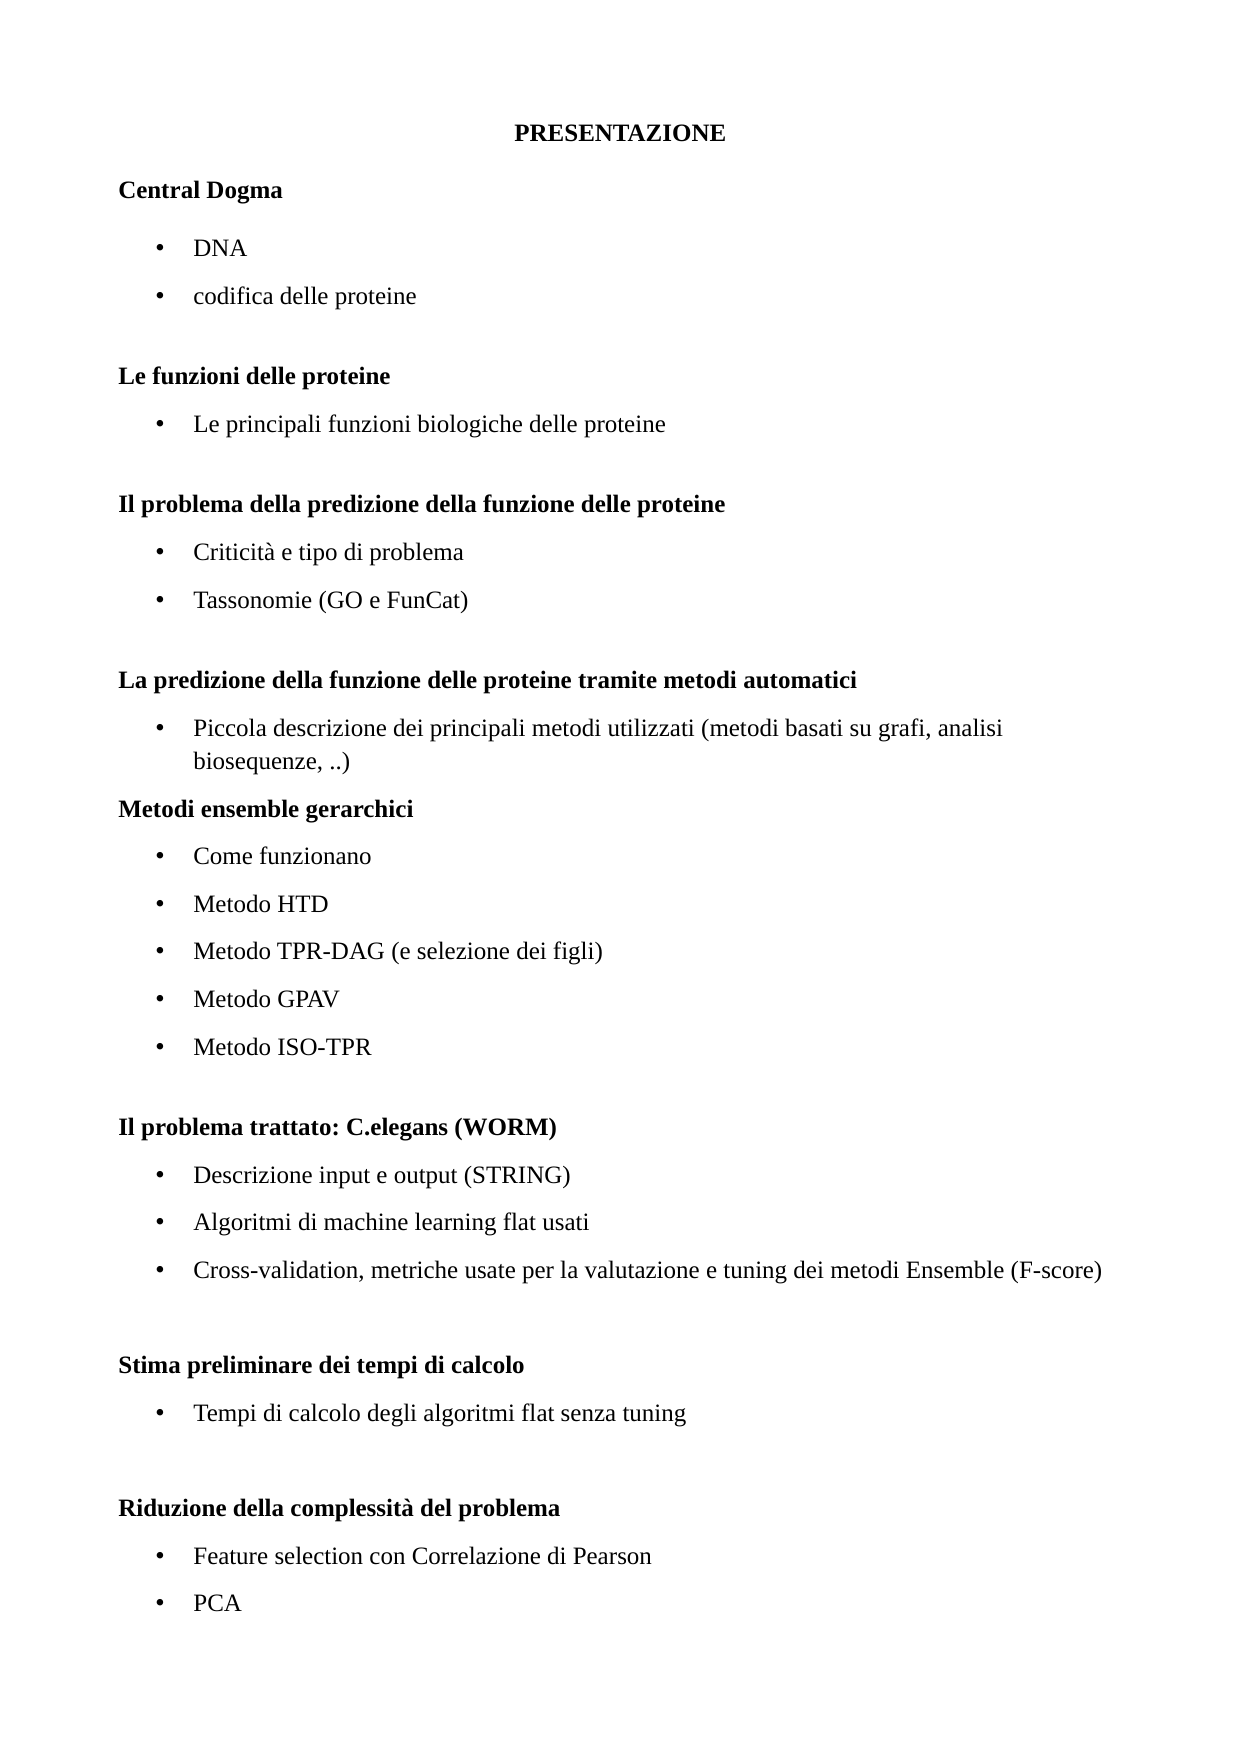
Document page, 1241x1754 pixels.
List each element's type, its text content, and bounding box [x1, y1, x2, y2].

text Central Dogma [118, 176, 1122, 233]
list Feature selection con Correlazione di Pearson [156, 1541, 1122, 1569]
list Descrizione input e output (STRING) [156, 1160, 1122, 1189]
list Piccola descrizione dei principali metodi utilizzati (metodi basati su grafi, analisi biosequenze, ..) [156, 713, 1122, 775]
list Algoritmi di machine learning flat usati [156, 1207, 1122, 1236]
list Criticità e tipo di problema [156, 537, 1122, 566]
list Tassonomie (GO e FunCat) [156, 585, 1122, 647]
text Stima preliminare dei tempi di calcolo [118, 1350, 1122, 1379]
text Riduzione della complessità del problema [118, 1493, 1122, 1522]
text La predizione della funzione delle proteine tramite metodi automatici [118, 665, 1122, 694]
text Il problema della predizione della funzione delle proteine [118, 489, 1122, 518]
text Le funzioni delle proteine [118, 328, 1122, 390]
list codifica delle proteine [156, 281, 1122, 309]
text Metodi ensemble gerarchici [118, 794, 1122, 822]
list Metodo TPR-DAG (e selezione dei figli) [156, 936, 1122, 965]
list Come funzionano [156, 841, 1122, 870]
list Le principali funzioni biologiche delle proteine [156, 409, 1122, 471]
list Cross-validation, metriche usate per la valutazione e tuning dei metodi Ensemble (F-score) [156, 1255, 1122, 1284]
list Metodo HTD [156, 889, 1122, 918]
list PCA [156, 1588, 1122, 1617]
list Metodo GPAV [156, 984, 1122, 1013]
text Il problema trattato: C.elegans (WORM) [118, 1112, 1122, 1141]
list Metodo ISO-TPR [156, 1032, 1122, 1093]
text PRESENTAZIONE [118, 118, 1122, 147]
list DNA [156, 233, 1122, 262]
list Tempi di calcolo degli algoritmi flat senza tuning [156, 1398, 1122, 1427]
